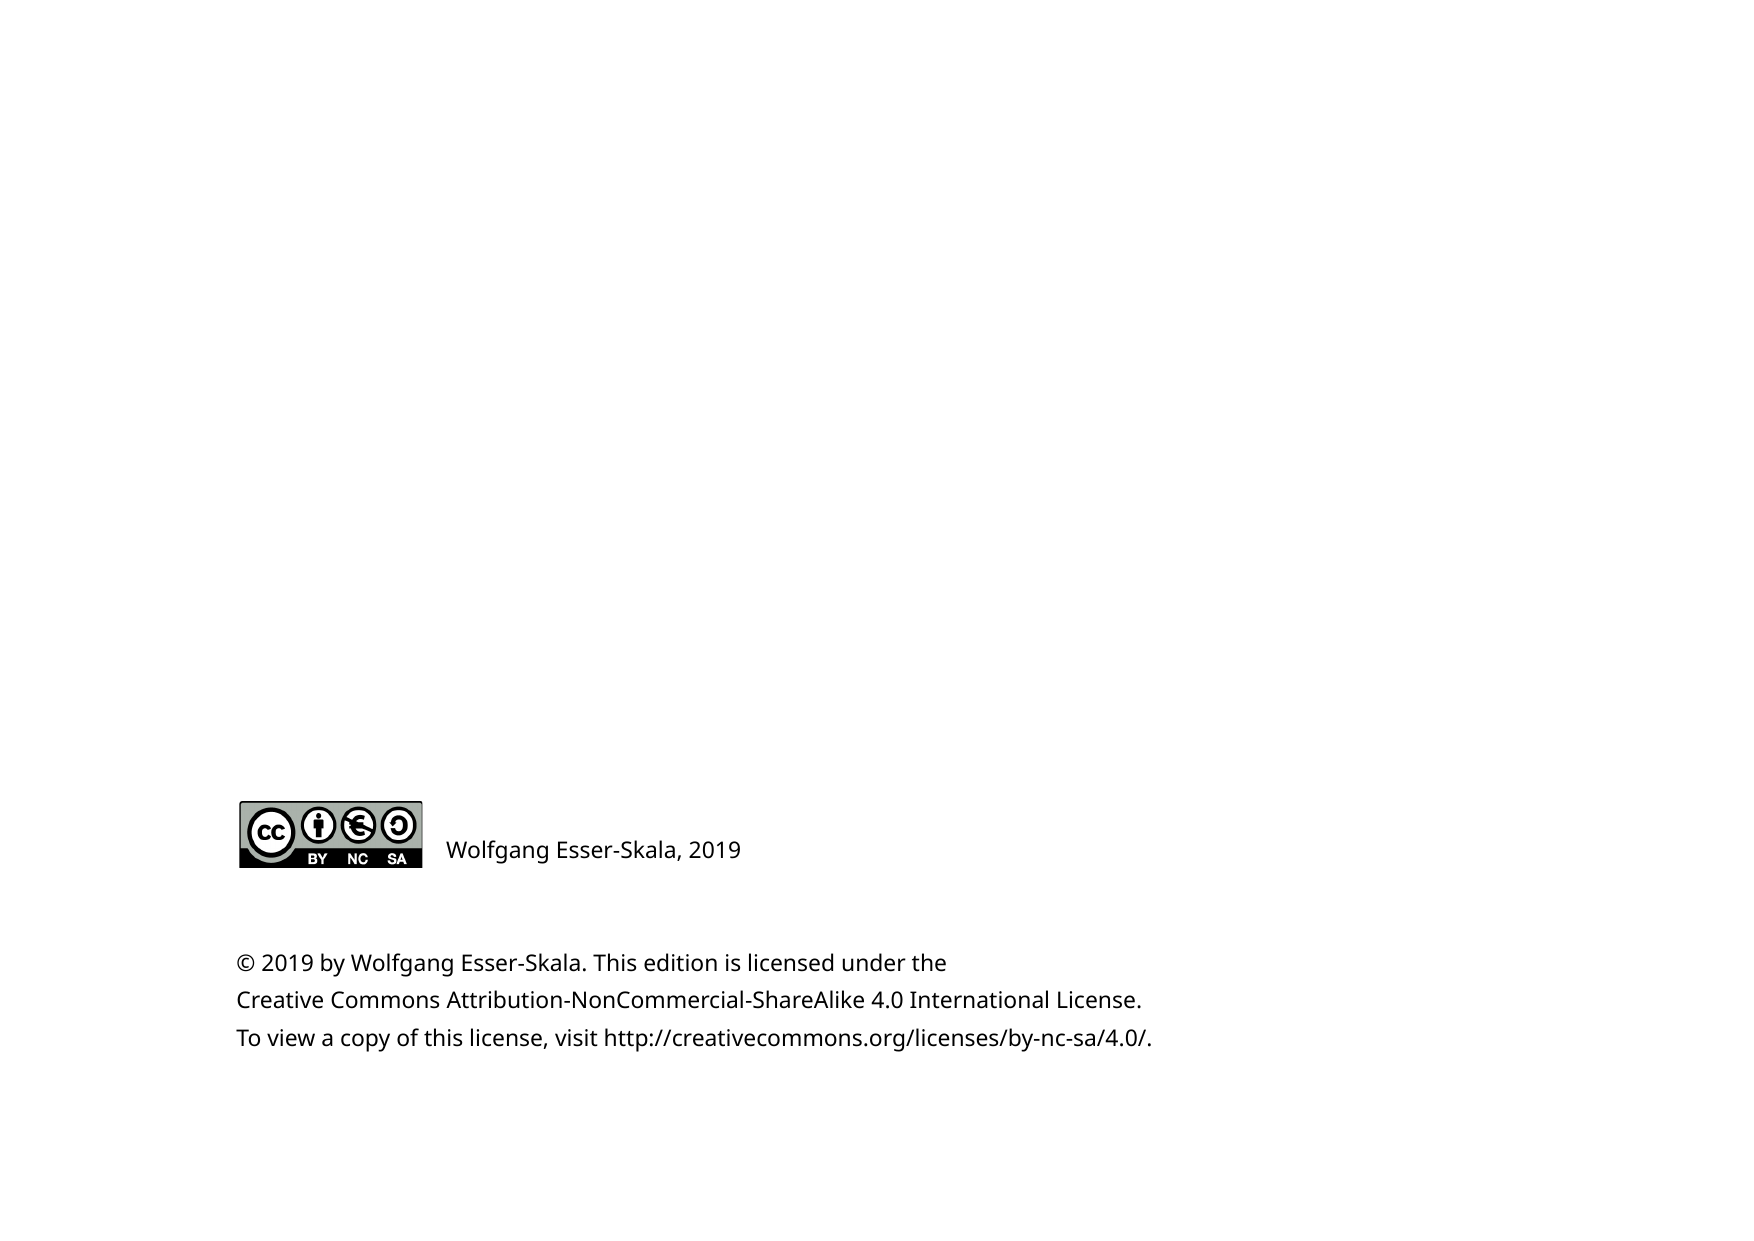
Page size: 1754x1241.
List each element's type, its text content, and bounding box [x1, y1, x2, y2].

picture [239, 801, 423, 868]
text Wolfgang Esser-Skala, 2019 [423, 834, 1636, 865]
text © 2019 by Wolfgang Esser-Skala. This edition is licensed under the Creative Commons Attribution-NonCommercial-ShareAlike 4.0 International License. To view a copy of this license, visit http://creativecommons.org/licenses/by-nc-sa/4.0/. [236, 946, 1636, 1053]
